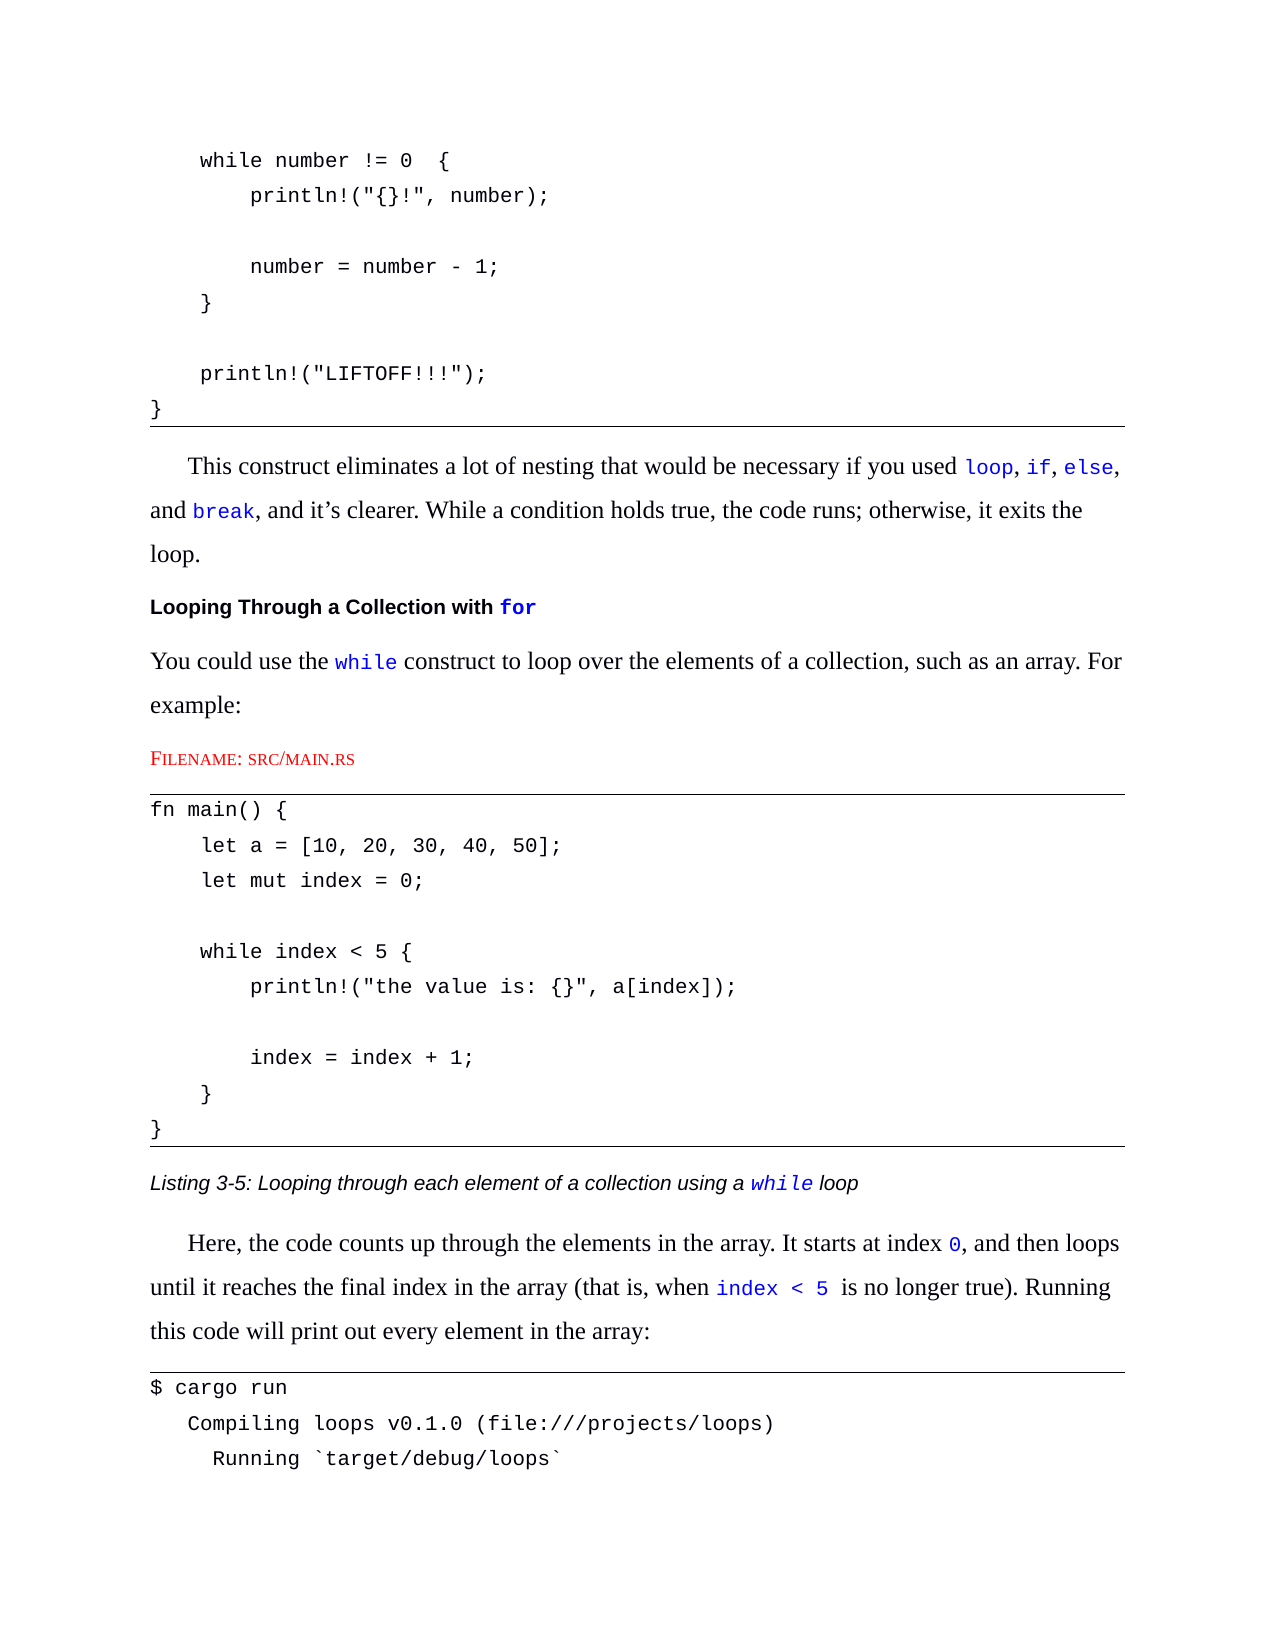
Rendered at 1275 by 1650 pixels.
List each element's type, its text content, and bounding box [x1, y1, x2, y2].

text Running `target/debug/loops` [150, 1448, 1125, 1472]
text Filename: src/main.rs [150, 745, 1125, 769]
text Compiling loops v0.1.0 (file:///projects/loops) [150, 1413, 1125, 1436]
text index = index + 1; [150, 1047, 1125, 1071]
text while number != 0 { [150, 150, 1125, 174]
text number = number - 1; [150, 256, 1125, 280]
text let mut index = 0; [150, 870, 1125, 894]
text } [150, 292, 1125, 315]
text } [150, 1118, 1125, 1146]
text println!("LIFTOFF!!!"); [150, 362, 1125, 386]
text Here, the code counts up through the elements in the array. It starts at index 0, and then loops until it reaches the final index in the array (that is, when index < 5 is no longer true). Running this code will print out every element in the array: [150, 1228, 1125, 1345]
text println!("the value is: {}", a[index]); [150, 976, 1125, 1000]
text } [150, 1082, 1125, 1106]
text Looping Through a Collection with for [150, 594, 1125, 620]
text Listing 3-5: Looping through each element of a collection using a while loop [150, 1171, 1125, 1197]
text let a = [10, 20, 30, 40, 50]; [150, 834, 1125, 858]
text $ cargo run [150, 1373, 1125, 1401]
text } [150, 398, 1125, 426]
text This construct eliminates a lot of nesting that would be necessary if you used loop, if, else, and break, and it’s clearer. While a condition holds true, the code runs; otherwise, it exits the loop. [150, 451, 1125, 568]
text You could use the while construct to loop over the elements of a collection, such as an array. For example: [150, 646, 1125, 718]
text fn main() { [150, 795, 1125, 823]
text println!("{}!", number); [150, 185, 1125, 209]
text while index < 5 { [150, 941, 1125, 964]
